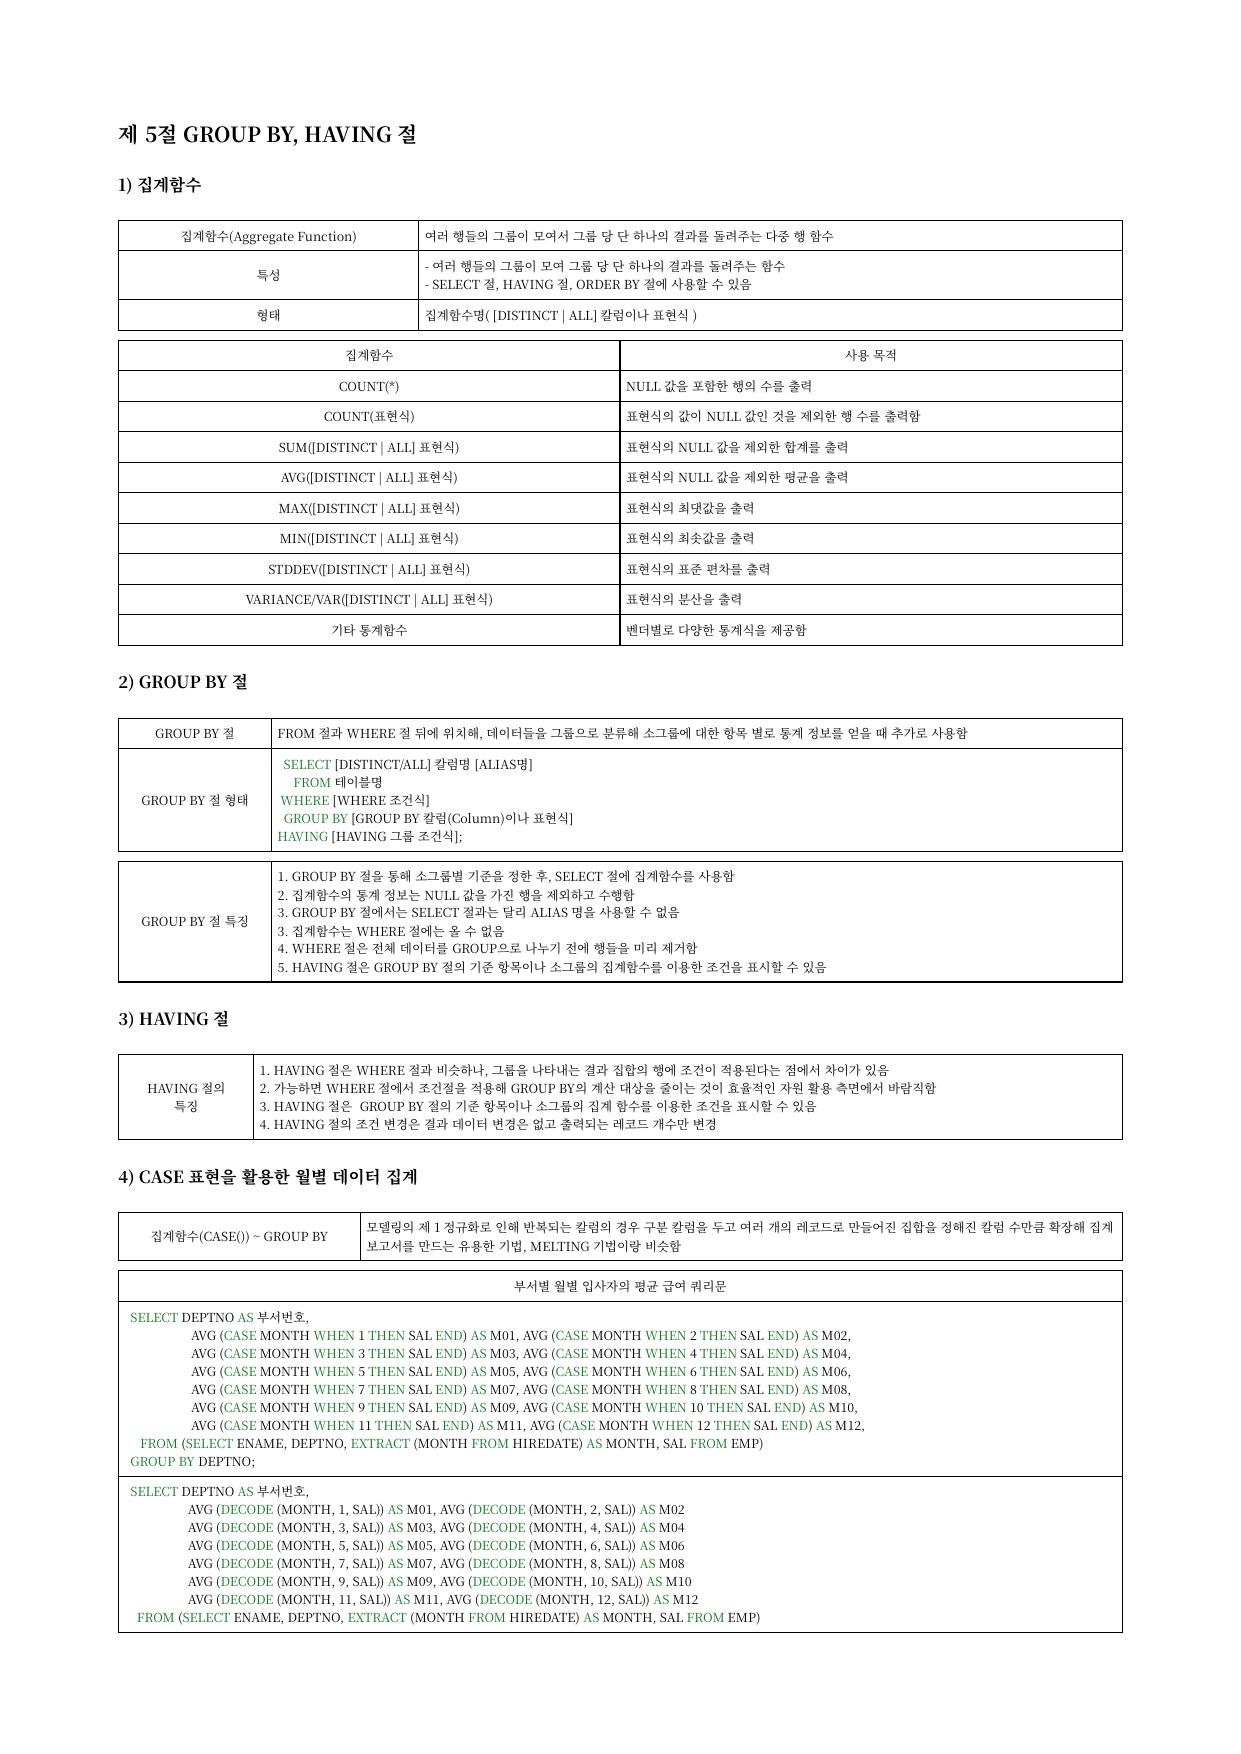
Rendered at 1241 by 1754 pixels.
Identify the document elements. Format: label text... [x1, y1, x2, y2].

table_cell SELECT DEPTNO AS 부서번호, AVG (CASE MONTH WHEN 1 THEN SAL END) AS M01, AVG (CASE MONTH WHEN 2 THEN SAL END) AS M02, AVG (CASE MONTH WHEN 3 THEN SAL END) AS M03, AVG (CASE MONTH WHEN 4 THEN SAL END) AS M04, AVG (CASE MONTH WHEN 5 THEN SAL END) AS M05, AVG (CASE MONTH WHEN 6 THEN SAL END) AS M06, AVG (CASE MONTH WHEN 7 THEN SAL END) AS M07, AVG (CASE MONTH WHEN 8 THEN SAL END) AS M08, AVG (CASE MONTH WHEN 9 THEN SAL END) AS M09, AVG (CASE MONTH WHEN 10 THEN SAL END) AS M10, AVG (CASE MONTH WHEN 11 THEN SAL END) AS M11, AVG (CASE MONTH WHEN 12 THEN SAL END) AS M12, FROM (SELECT ENAME, DEPTNO, EXTRACT (MONTH FROM HIREDATE) AS MONTH, SAL FROM EMP) GROUP BY DEPTNO; [119, 1302, 1122, 1476]
table_cell 표현식의 분산을 출력 [621, 585, 1122, 614]
table_header 1. GROUP BY 절을 통해 소그룹별 기준을 정한 후, SELECT 절에 집계함수를 사용함 2. 집계함수의 통계 정보는 NULL 값을 가진 행을 제외하고 수행함 3. GROUP BY 절에서는 SELECT 절과는 달리 ALIAS 명을 사용할 수 없음 3. 집계함수는 WHERE 절에는 올 수 없음 4. WHERE 절은 전체 데이터를 GROUP으로 나누기 전에 행들을 미리 제거함 5. HAVING 절은 GROUP BY 절의 기준 항목이나 소그룹의 집계함수를 이용한 조건을 표시할 수 있음 [272, 862, 1122, 981]
table_cell 표현식의 값이 NULL 값인 것을 제외한 행 수를 출력함 [621, 402, 1122, 431]
table_cell AVG([DISTINCT | ALL] 표현식) [119, 463, 619, 492]
text 1) 집계함수 [118, 172, 1122, 196]
table_header HAVING 절의 특징 [119, 1055, 253, 1139]
table_cell SELECT [DISTINCT/ALL] 칼럼명 [ALIAS명] FROM 테이블명 WHERE [WHERE 조건식] GROUP BY [GROUP BY 칼럼(Column)이나 표현식] HAVING [HAVING 그룹 조건식]; [272, 749, 1122, 851]
table_cell COUNT(표현식) [119, 402, 619, 431]
table_header 집계함수(Aggregate Function) [119, 221, 418, 250]
table_cell 표현식의 표준 편차를 출력 [621, 554, 1122, 584]
table_cell 특성 [119, 251, 418, 299]
table_cell VARIANCE/VAR([DISTINCT | ALL] 표현식) [119, 585, 619, 614]
table_cell MIN([DISTINCT | ALL] 표현식) [119, 524, 619, 553]
table_cell 표현식의 최솟값을 출력 [621, 524, 1122, 553]
table_header GROUP BY 절 [119, 719, 271, 748]
table_cell STDDEV([DISTINCT | ALL] 표현식) [119, 554, 619, 584]
table_cell 벤더별로 다양한 통계식을 제공함 [621, 615, 1122, 645]
table_header FROM 절과 WHERE 절 뒤에 위치해, 데이터들을 그룹으로 분류해 소그룹에 대한 항목 별로 통계 정보를 얻을 때 추가로 사용함 [272, 719, 1122, 748]
text 3) HAVING 절 [118, 1006, 1122, 1030]
table_cell COUNT(*) [119, 371, 619, 401]
table_header 사용 목적 [621, 341, 1122, 370]
table_header GROUP BY 절 특징 [119, 862, 271, 981]
table_cell 표현식의 NULL 값을 제외한 합계를 출력 [621, 432, 1122, 462]
table_header 집계함수 [119, 341, 619, 370]
table_header 부서별 월별 입사자의 평균 급여 쿼리문 [119, 1271, 1122, 1301]
text 2) GROUP BY 절 [118, 670, 1122, 694]
table_header 1. HAVING 절은 WHERE 절과 비슷하나, 그룹을 나타내는 결과 집합의 행에 조건이 적용된다는 점에서 차이가 있음 2. 가능하면 WHERE 절에서 조건절을 적용해 GROUP BY의 계산 대상을 줄이는 것이 효율적인 자원 활용 측면에서 바람직함 3. HAVING 절은 GROUP BY 절의 기준 항목이나 소그룹의 집계 함수를 이용한 조건을 표시할 수 있음 4. HAVING 절의 조건 변경은 결과 데이터 변경은 없고 출력되는 레코드 개수만 변경 [254, 1055, 1122, 1139]
text 4) CASE 표현을 활용한 월별 데이터 집계 [118, 1164, 1122, 1188]
table_cell 표현식의 최댓값을 출력 [621, 493, 1122, 523]
table_cell NULL 값을 포함한 행의 수를 출력 [621, 371, 1122, 401]
text 제 5절 GROUP BY, HAVING 절 [118, 118, 1122, 148]
table_cell SUM([DISTINCT | ALL] 표현식) [119, 432, 619, 462]
table_header 집계함수(CASE()) ~ GROUP BY [119, 1213, 360, 1260]
table_cell 기타 통계함수 [119, 615, 619, 645]
table_header 모델링의 제 1 정규화로 인해 반복되는 칼럼의 경우 구분 칼럼을 두고 여러 개의 레코드로 만들어진 집합을 정해진 칼럼 수만큼 확장해 집계 보고서를 만드는 유용한 기법, MELTING 기법이랑 비슷함 [361, 1213, 1122, 1260]
table_cell - 여러 행들의 그룹이 모여 그룹 당 단 하나의 결과를 돌려주는 함수 - SELECT 절, HAVING 절, ORDER BY 절에 사용할 수 있음 [419, 251, 1122, 299]
table_header 여러 행들의 그룹이 모여서 그룹 당 단 하나의 결과를 돌려주는 다중 행 함수 [419, 221, 1122, 250]
table_cell MAX([DISTINCT | ALL] 표현식) [119, 493, 619, 523]
table_cell 형태 [119, 300, 418, 329]
table_cell 집계함수명( [DISTINCT | ALL] 칼럼이나 표현식 ) [419, 300, 1122, 329]
table_cell 표현식의 NULL 값을 제외한 평균을 출력 [621, 463, 1122, 492]
table_cell GROUP BY 절 형태 [119, 749, 271, 851]
table_cell SELECT DEPTNO AS 부서번호, AVG (DECODE (MONTH, 1, SAL)) AS M01, AVG (DECODE (MONTH, 2, SAL)) AS M02 AVG (DECODE (MONTH, 3, SAL)) AS M03, AVG (DECODE (MONTH, 4, SAL)) AS M04 AVG (DECODE (MONTH, 5, SAL)) AS M05, AVG (DECODE (MONTH, 6, SAL)) AS M06 AVG (DECODE (MONTH, 7, SAL)) AS M07, AVG (DECODE (MONTH, 8, SAL)) AS M08 AVG (DECODE (MONTH, 9, SAL)) AS M09, AVG (DECODE (MONTH, 10, SAL)) AS M10 AVG (DECODE (MONTH, 11, SAL)) AS M11, AVG (DECODE (MONTH, 12, SAL)) AS M12 FROM (SELECT ENAME, DEPTNO, EXTRACT (MONTH FROM HIREDATE) AS MONTH, SAL FROM EMP) [119, 1477, 1122, 1632]
